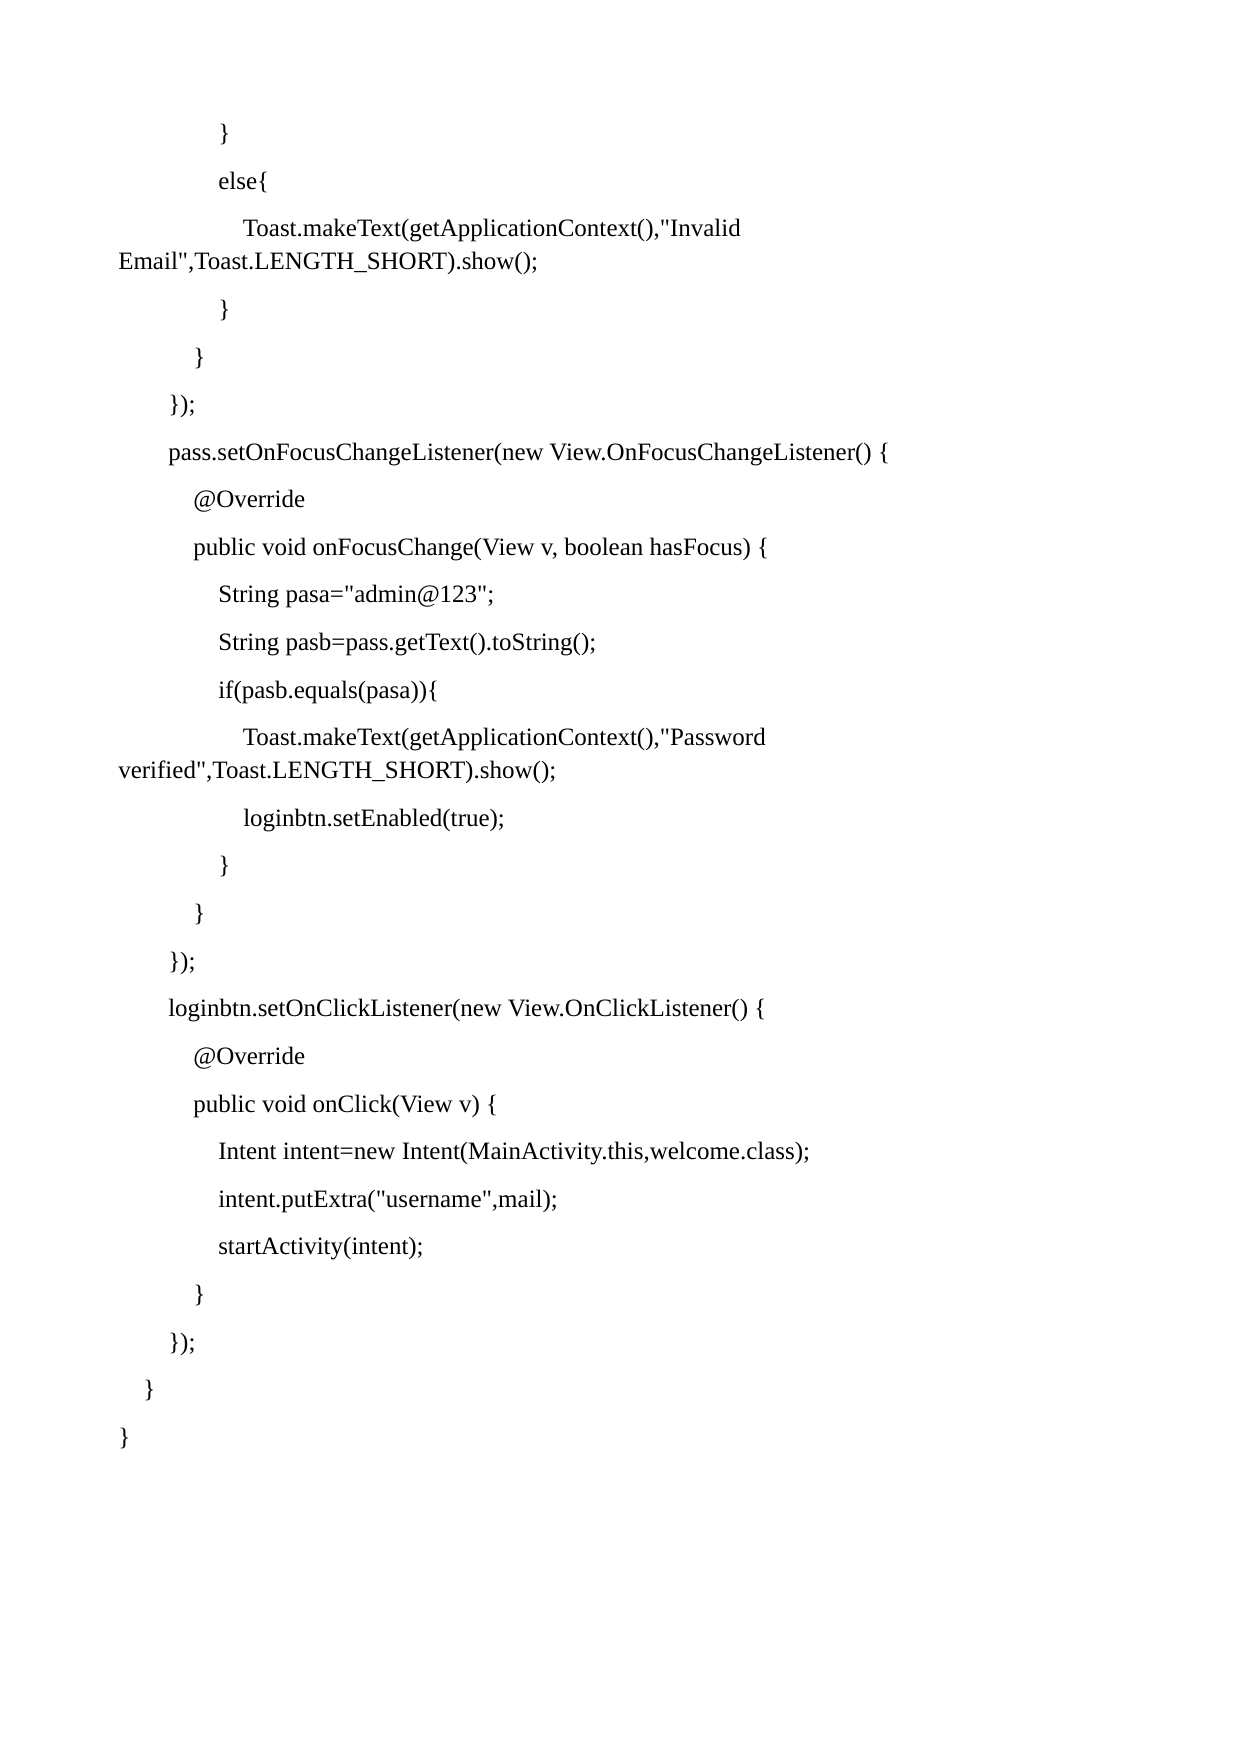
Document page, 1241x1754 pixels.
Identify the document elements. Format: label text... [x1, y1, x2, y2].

text } [118, 1279, 1122, 1308]
text } [118, 898, 1122, 927]
text @Override [118, 1041, 1122, 1070]
text String pasa="admin@123"; [118, 579, 1122, 608]
text @Override [118, 484, 1122, 513]
text Toast.makeText(getApplicationContext(),"Password verified",Toast.LENGTH_SHORT).show(); [118, 722, 1122, 784]
text } [118, 851, 1122, 879]
text } [118, 118, 1122, 147]
text Toast.makeText(getApplicationContext(),"Invalid Email",Toast.LENGTH_SHORT).show(); [118, 213, 1122, 275]
text pass.setOnFocusChangeListener(new View.OnFocusChangeListener() { [118, 437, 1122, 466]
text loginbtn.setEnabled(true); [118, 803, 1122, 832]
text startActivity(intent); [118, 1231, 1122, 1260]
text intent.putExtra("username",mail); [118, 1184, 1122, 1213]
text } [118, 1422, 1122, 1451]
text }); [118, 1327, 1122, 1355]
text } [118, 294, 1122, 323]
text } [118, 342, 1122, 370]
text Intent intent=new Intent(MainActivity.this,welcome.class); [118, 1136, 1122, 1165]
text String pasb=pass.getText().toString(); [118, 627, 1122, 656]
text } [118, 1374, 1122, 1403]
text }); [118, 389, 1122, 418]
text public void onFocusChange(View v, boolean hasFocus) { [118, 532, 1122, 561]
text else{ [118, 166, 1122, 194]
text if(pasb.equals(pasa)){ [118, 675, 1122, 703]
text loginbtn.setOnClickListener(new View.OnClickListener() { [118, 993, 1122, 1022]
text }); [118, 946, 1122, 974]
text public void onClick(View v) { [118, 1089, 1122, 1117]
